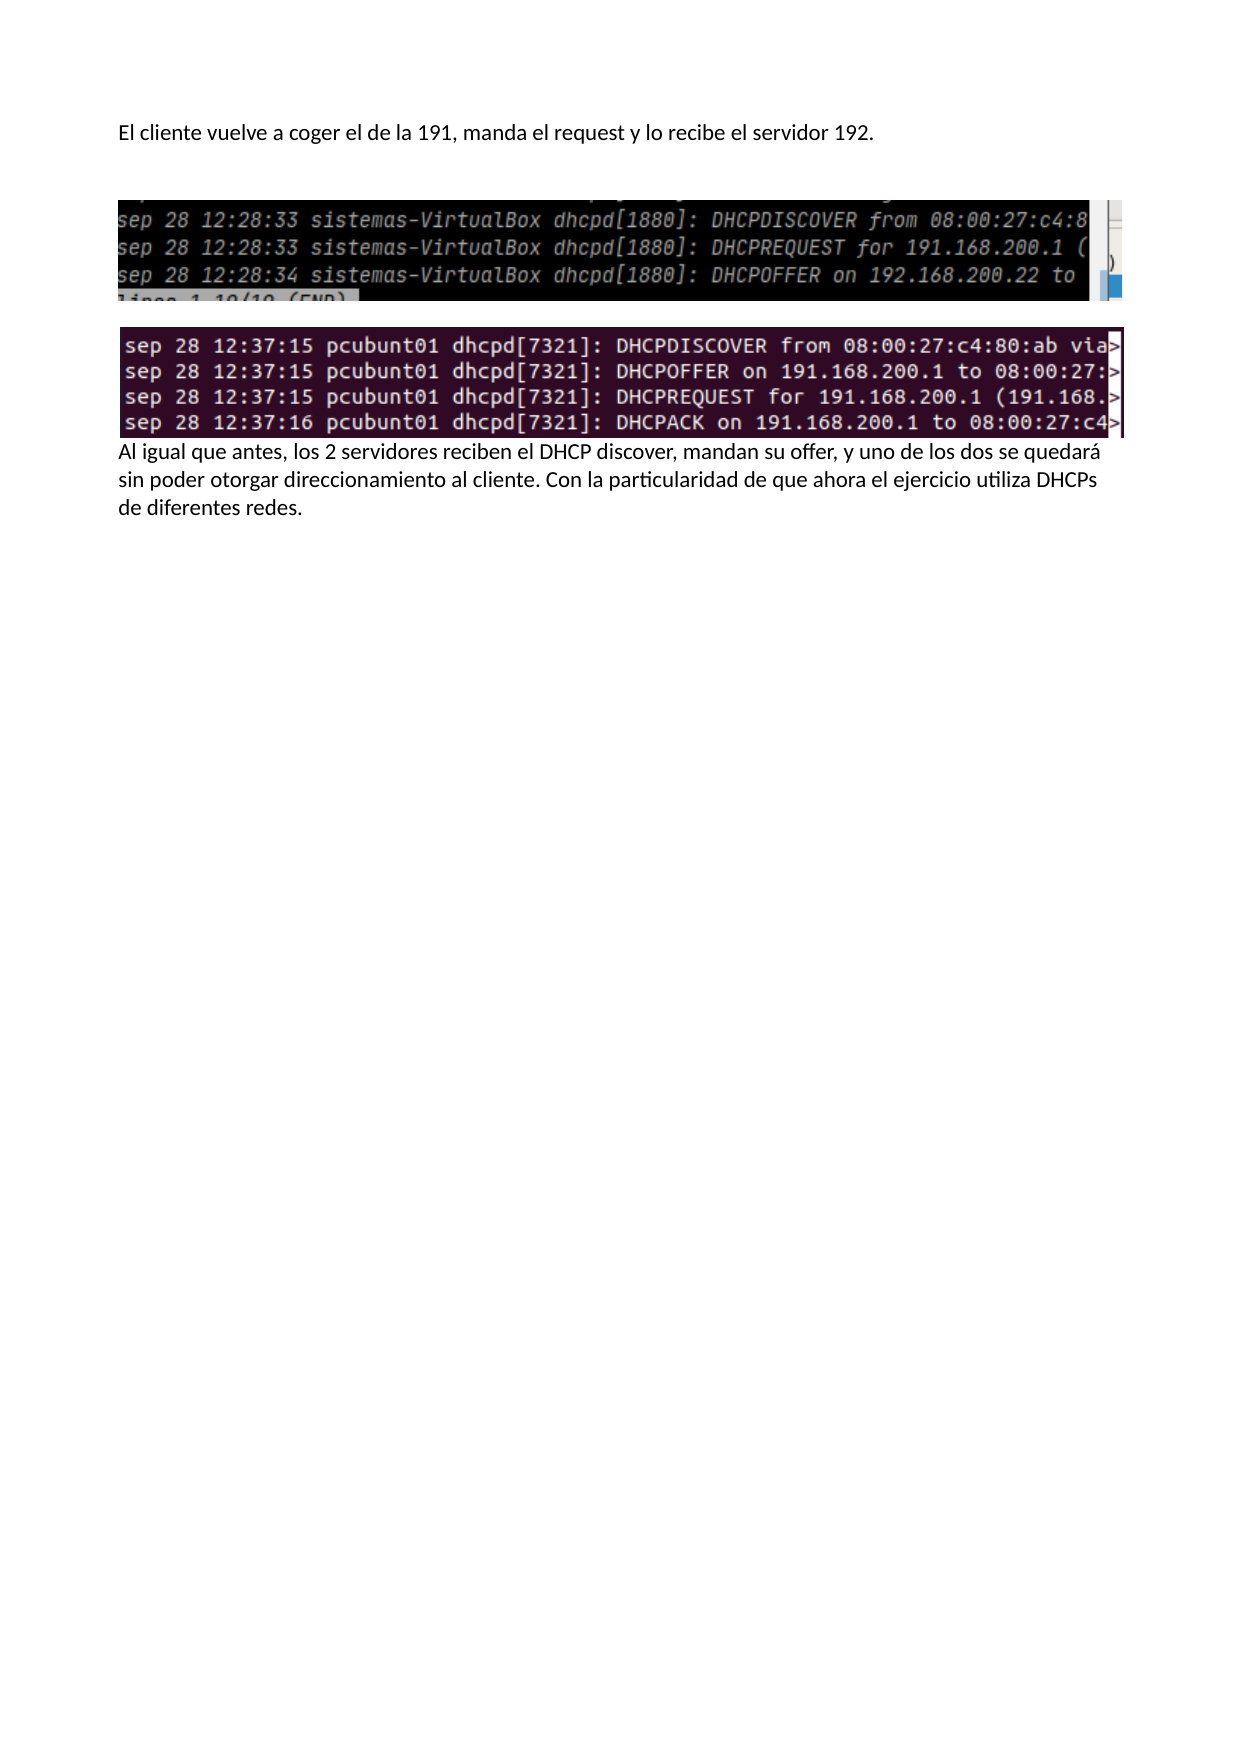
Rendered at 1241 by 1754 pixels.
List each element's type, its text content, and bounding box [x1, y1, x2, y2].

text El cliente vuelve a coger el de la 191, manda el request y lo recibe el servidor 192. [118, 118, 1122, 146]
text Al igual que antes, los 2 servidores reciben el DHCP discover, mandan su offer, y uno de los dos se quedará sin poder otorgar direccionamiento al cliente. Con la particularidad de que ahora el ejercicio utiliza DHCPs de diferentes redes. [118, 357, 1122, 522]
